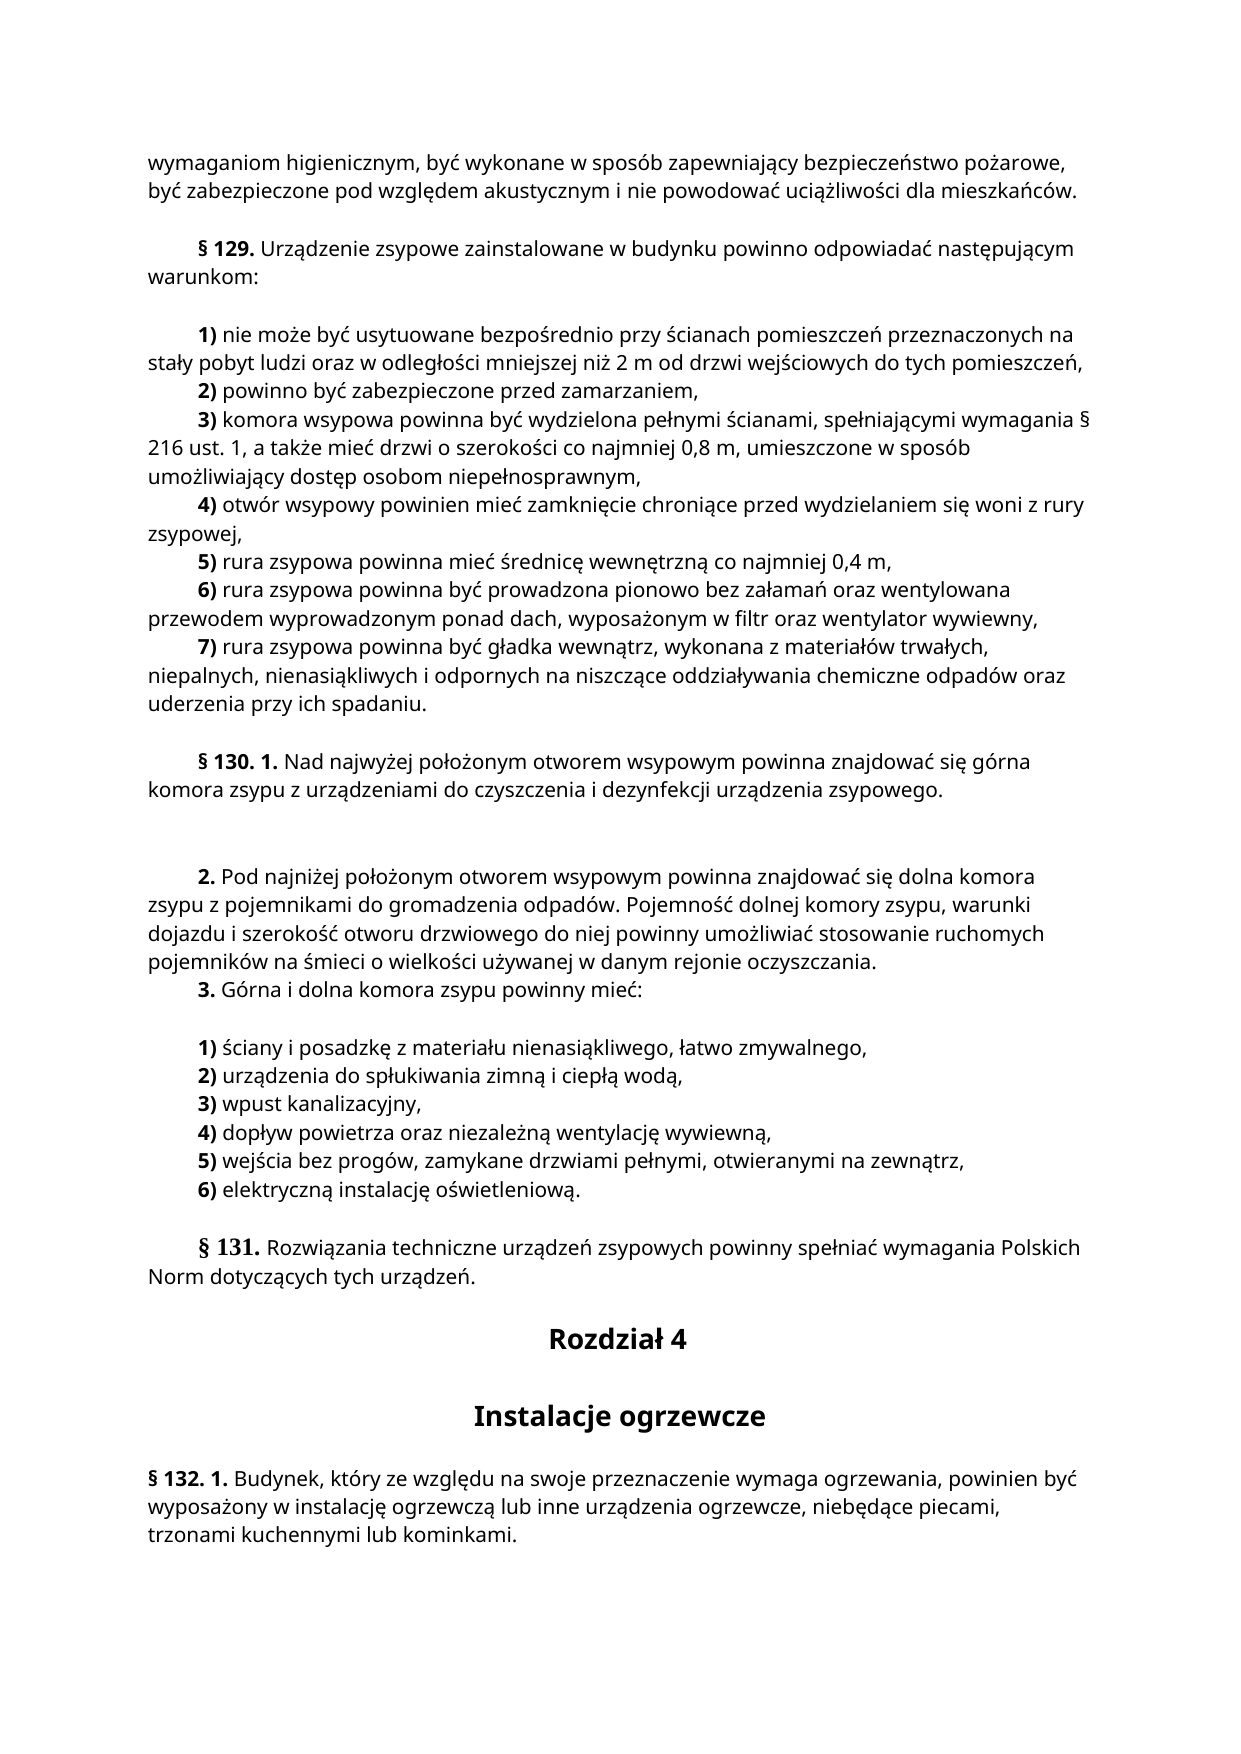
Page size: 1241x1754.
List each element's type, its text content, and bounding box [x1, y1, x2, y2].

text 5) rura zsypowa powinna mieć średnicę wewnętrzną co najmniej 0,4 m, [148, 547, 1093, 576]
text 2) powinno być zabezpieczone przed zamarzaniem, [148, 377, 1093, 405]
text 2. Pod najniżej położonym otworem wsypowym powinna znajdować się dolna komora zsypu z pojemnikami do gromadzenia odpadów. Pojemność dolnej komory zsypu, warunki dojazdu i szerokość otworu drzwiowego do niej powinny umożliwiać stosowanie ruchomych pojemników na śmieci o wielkości używanej w danym rejonie oczyszczania. [148, 862, 1093, 976]
text 3. Górna i dolna komora zsypu powinny mieć: [148, 976, 1093, 1033]
text 6) elektryczną instalację oświetleniową. [148, 1175, 1093, 1203]
text § 130. 1. Nad najwyżej położonym otworem wsypowym powinna znajdować się górna komora zsypu z urządzeniami do czyszczenia i dezynfekcji urządzenia zsypowego. [148, 747, 1093, 833]
text § 131. Rozwiązania techniczne urządzeń zsypowych powinny spełniać wymagania Polskich Norm dotyczących tych urządzeń. [148, 1232, 1093, 1290]
text 6) rura zsypowa powinna być prowadzona pionowo bez załamań oraz wentylowana przewodem wyprowadzonym ponad dach, wyposażonym w filtr oraz wentylator wywiewny, [148, 576, 1093, 632]
text 5) wejścia bez progów, zamykane drzwiami pełnymi, otwieranymi na zewnątrz, [148, 1146, 1093, 1175]
text Rozdział 4 [148, 1319, 1093, 1358]
text 1) nie może być usytuowane bezpośrednio przy ścianach pomieszczeń przeznaczonych na stały pobyt ludzi oraz w odległości mniejszej niż 2 m od drzwi wejściowych do tych pomieszczeń, [148, 320, 1093, 377]
text 7) rura zsypowa powinna być gładka wewnątrz, wykonana z materiałów trwałych, niepalnych, nienasiąkliwych i odpornych na niszczące oddziaływania chemiczne odpadów oraz uderzenia przy ich spadaniu. [148, 632, 1093, 718]
text 3) komora wsypowa powinna być wydzielona pełnymi ścianami, spełniającymi wymagania § 216 ust. 1, a także mieć drzwi o szerokości co najmniej 0,8 m, umieszczone w sposób umożliwiający dostęp osobom niepełnosprawnym, [148, 405, 1093, 490]
text 1) ściany i posadzkę z materiału nienasiąkliwego, łatwo zmywalnego, [148, 1033, 1093, 1061]
text 4) otwór wsypowy powinien mieć zamknięcie chroniące przed wydzielaniem się woni z rury zsypowej, [148, 490, 1093, 547]
text wymaganiom higienicznym, być wykonane w sposób zapewniający bezpieczeństwo pożarowe, być zabezpieczone pod względem akustycznym i nie powodować uciążliwości dla mieszkańców. [148, 148, 1093, 204]
text 2) urządzenia do spłukiwania zimną i ciepłą wodą, [148, 1061, 1093, 1089]
text § 132. 1. Budynek, który ze względu na swoje przeznaczenie wymaga ogrzewania, powinien być wyposażony w instalację ogrzewczą lub inne urządzenia ogrzewcze, niebędące piecami, trzonami kuchennymi lub kominkami. [148, 1464, 1093, 1578]
text Instalacje ogrzewcze [148, 1358, 1093, 1434]
text § 129. Urządzenie zsypowe zainstalowane w budynku powinno odpowiadać następującym warunkom: [148, 234, 1093, 291]
text 4) dopływ powietrza oraz niezależną wentylację wywiewną, [148, 1118, 1093, 1146]
text 3) wpust kanalizacyjny, [148, 1089, 1093, 1118]
